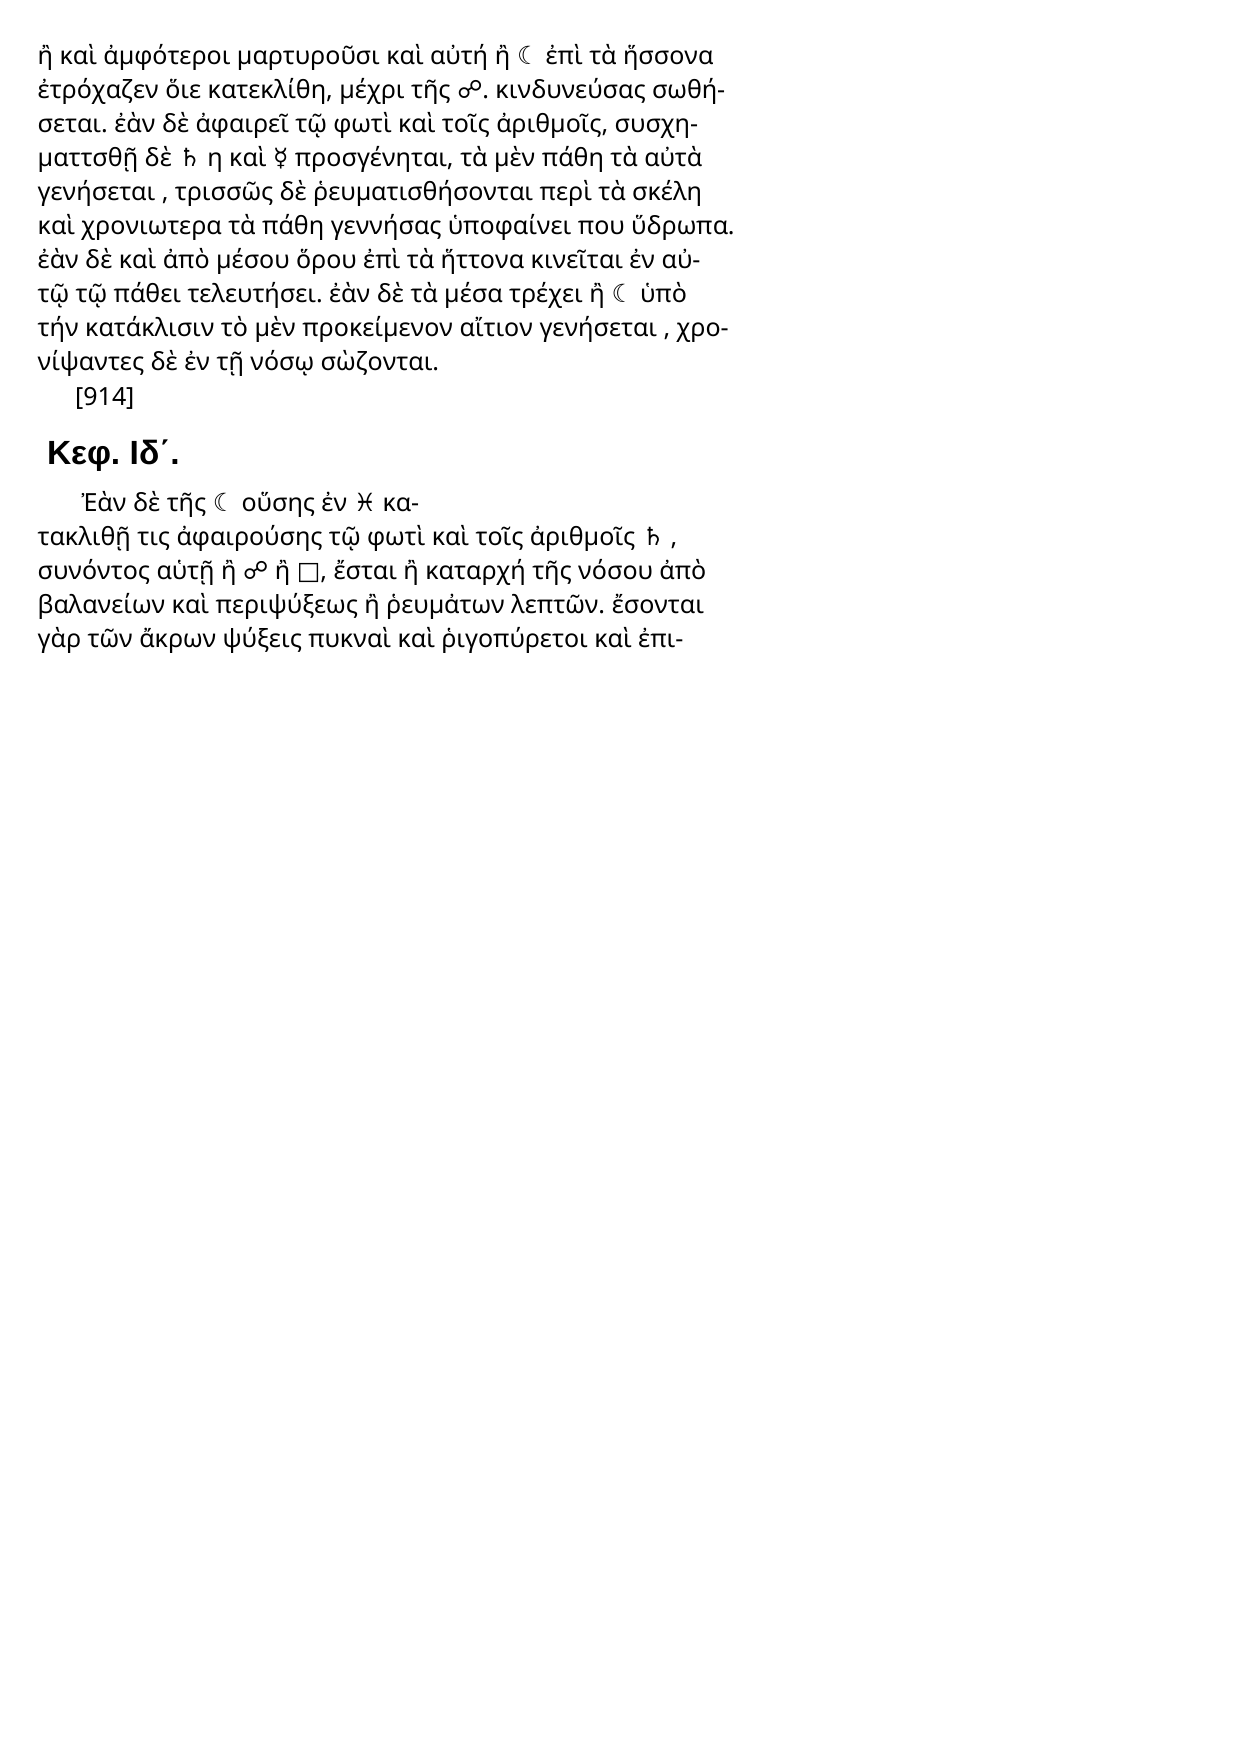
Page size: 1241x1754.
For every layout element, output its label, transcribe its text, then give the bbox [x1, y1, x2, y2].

text ἢ καὶ ἀμφότεροι μαρτυροῦσι καὶ αὐτή ἢ ☾ ἐπὶ τὰ ἥσσονα ἐτρόχαζεν ὅιε κατεκλίθη, μέχρι τῆς ☍. κινδυνεύσας σωθή- σεται. ἐὰν δὲ ἀφαιρεῖ τῷ φωτὶ καὶ τοῖς ἀριθμοῖς, συσχη- ματτσθῇ δὲ ♄ η καὶ ☿ προσγένηται, τὰ μὲν πάθη τὰ αὐτὰ γενήσεται , τρισσῶς δὲ ῥευματισθήσονται περὶ τὰ σκέλη καὶ χρονιωτερα τὰ πάθη γεννήσας ὑποφαίνει που ὕδρωπα. ἐὰν δὲ καὶ ἀπὸ μέσου ὅρου ἐπὶ τὰ ἥττονα κινεῖται ἐν αὐ- τῷ τῷ πάθει τελευτήσει. ἐὰν δὲ τὰ μέσα τρέχει ἢ ☾ ὑπὸ τήν κατάκλισιν τὸ μὲν προκείμενον αἴτιον γενήσεται , χρο- νίψαντες δὲ ἐν τῇ νόσῳ σὼζονται. [37, 37, 1203, 378]
text Ἐὰν δὲ τῆς ☾ οὕσης ἐν ♓ κα- τακλιθῇ τις ἀφαιρούσης τῷ φωτὶ καὶ τοῖς ἀριθμοῖς ♄ , συνόντος αὑτῇ ἢ ☍ ἢ □, ἔσται ἢ καταρχή τῆς νόσου ἀπὸ βαλανείων καὶ περιψύξεως ἢ ῥευμἀτων λεπτῶν. ἔσονται γὰρ τῶν ἄκρων ψύξεις πυκναὶ καὶ ῥιγοπύρετοι καὶ ἐπι- [37, 484, 1203, 654]
text [914] [37, 378, 1203, 412]
subtitle Κεφ. Ιδ΄. [37, 433, 1203, 472]
